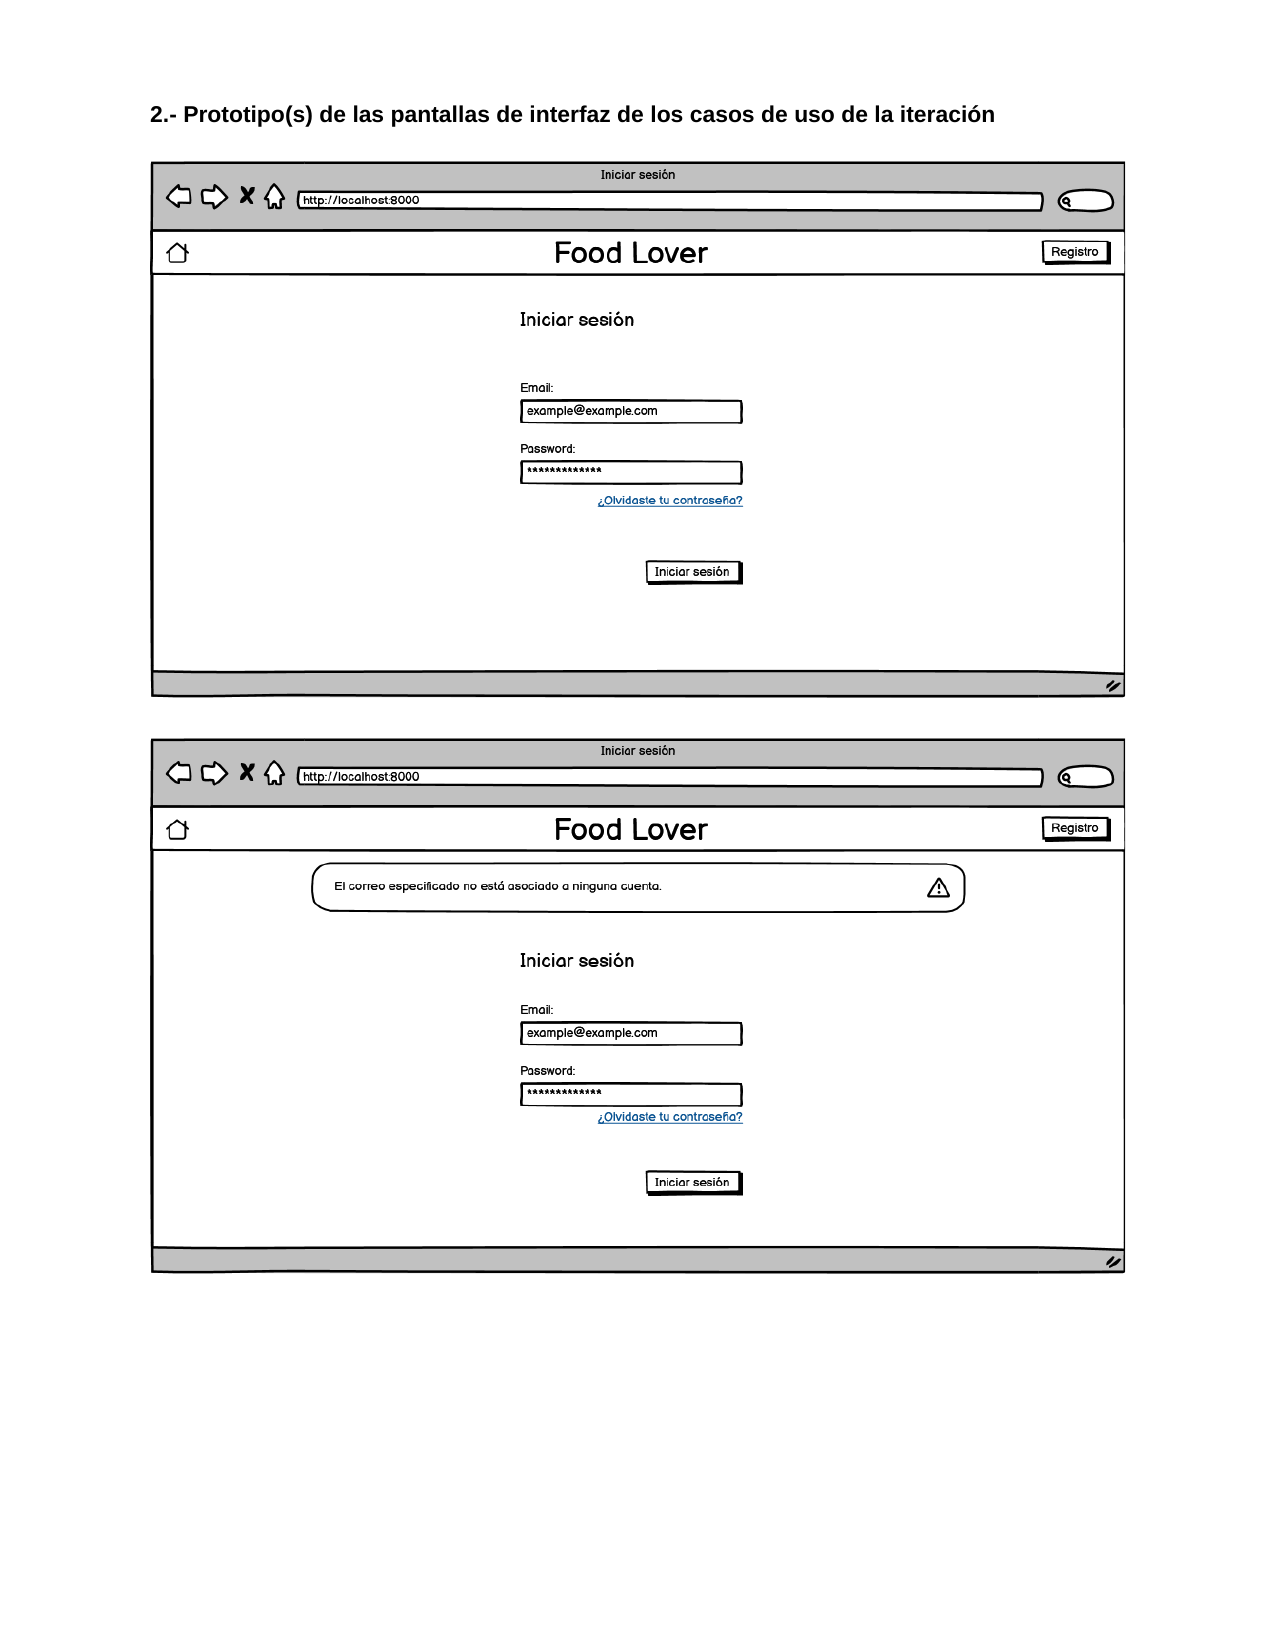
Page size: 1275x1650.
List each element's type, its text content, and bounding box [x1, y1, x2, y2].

picture [150, 161, 1125, 1286]
text 2.- Prototipo(s) de las pantallas de interfaz de los casos de uso de la iteración [150, 101, 1125, 128]
